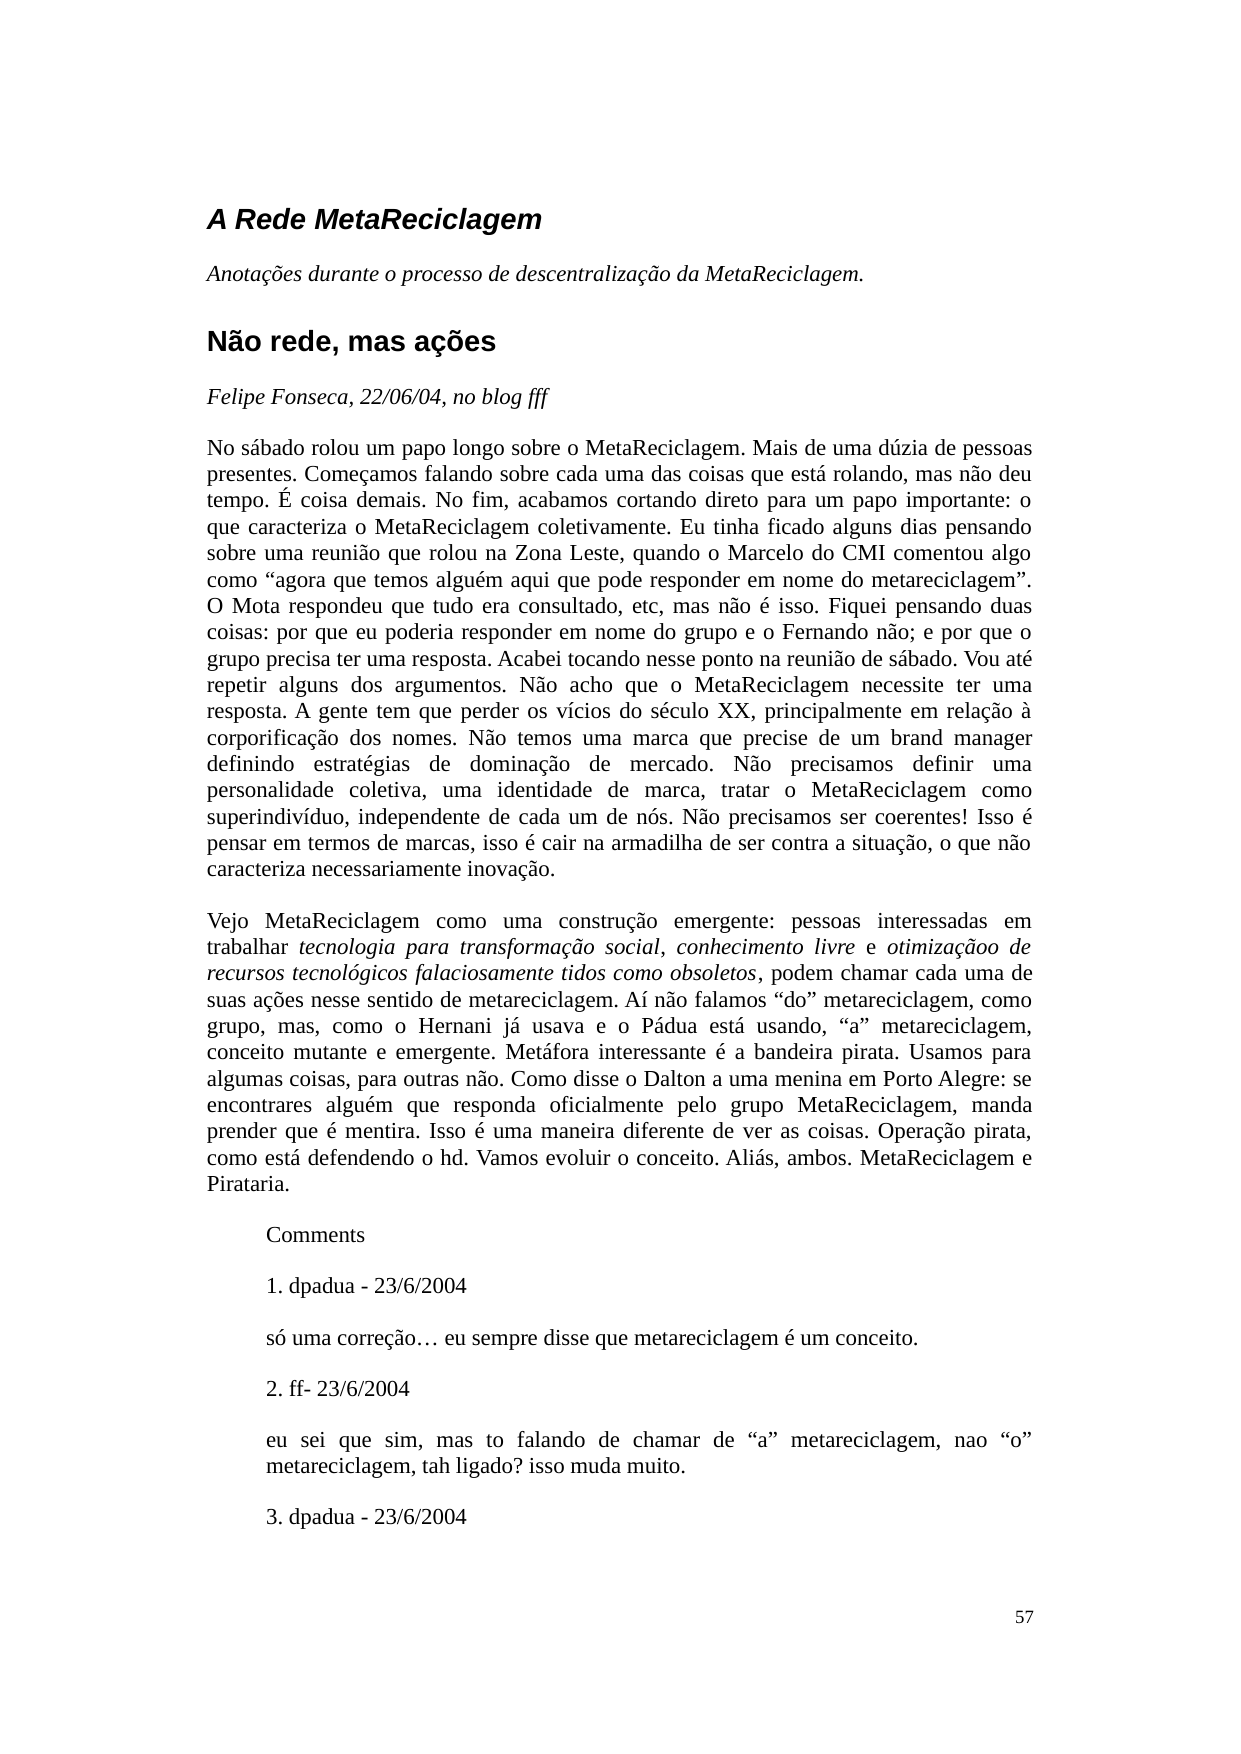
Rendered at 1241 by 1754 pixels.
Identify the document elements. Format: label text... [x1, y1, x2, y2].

subtitle A Rede MetaReciclagem [207, 202, 1033, 236]
text só uma correção… eu sempre disse que metareciclagem é um conceito. [266, 1324, 1033, 1350]
subtitle Não rede, mas ações [207, 324, 1033, 358]
text Felipe Fonseca, 22/06/04, no blog fff [207, 383, 1033, 409]
text Anotações durante o processo de descentralização da MetaReciclagem. [207, 261, 1033, 287]
text 2. ff- 23/6/2004 [266, 1375, 1033, 1401]
text eu sei que sim, mas to falando de chamar de “a” metareciclagem, nao “o” metareciclagem, tah ligado? isso muda muito. [266, 1426, 1033, 1479]
text 1. dpadua - 23/6/2004 [266, 1272, 1033, 1299]
text Comments [266, 1221, 1033, 1248]
text No sábado rolou um papo longo sobre o MetaReciclagem. Mais de uma dúzia de pessoas presentes. Começamos falando sobre cada uma das coisas que está rolando, mas não deu tempo. É coisa demais. No fim, acabamos cortando direto para um papo importante: o que caracteriza o MetaReciclagem coletivamente. Eu tinha ficado alguns dias pensando sobre uma reunião que rolou na Zona Leste, quando o Marcelo do CMI comentou algo como “agora que temos alguém aqui que pode responder em nome do metareciclagem”. O Mota respondeu que tudo era consultado, etc, mas não é isso. Fiquei pensando duas coisas: por que eu poderia responder em nome do grupo e o Fernando não; e por que o grupo precisa ter uma resposta. Acabei tocando nesse ponto na reunião de sábado. Vou até repetir alguns dos argumentos. Não acho que o MetaReciclagem necessite ter uma resposta. A gente tem que perder os vícios do século XX, principalmente em relação à corporificação dos nomes. Não temos uma marca que precise de um brand manager definindo estratégias de dominação de mercado. Não precisamos definir uma personalidade coletiva, uma identidade de marca, tratar o MetaReciclagem como superindivíduo, independente de cada um de nós. Não precisamos ser coerentes! Isso é pensar em termos de marcas, isso é cair na armadilha de ser contra a situação, o que não caracteriza necessariamente inovação. [207, 434, 1033, 882]
text 3. dpadua - 23/6/2004 [266, 1503, 1033, 1530]
text Vejo MetaReciclagem como uma construção emergente: pessoas interessadas em trabalhar tecnologia para transformação social, conhecimento livre e otimizaçãoo de recursos tecnológicos falaciosamente tidos como obsoletos, podem chamar cada uma de suas ações nesse sentido de metareciclagem. Aí não falamos “do” metareciclagem, como grupo, mas, como o Hernani já usava e o Pádua está usando, “a” metareciclagem, conceito mutante e emergente. Metáfora interessante é a bandeira pirata. Usamos para algumas coisas, para outras não. Como disse o Dalton a uma menina em Porto Alegre: se encontrares alguém que responda oficialmente pelo grupo MetaReciclagem, manda prender que é mentira. Isso é uma maneira diferente de ver as coisas. Operação pirata, como está defendendo o hd. Vamos evoluir o conceito. Aliás, ambos. MetaReciclagem e Pirataria. [207, 907, 1033, 1197]
